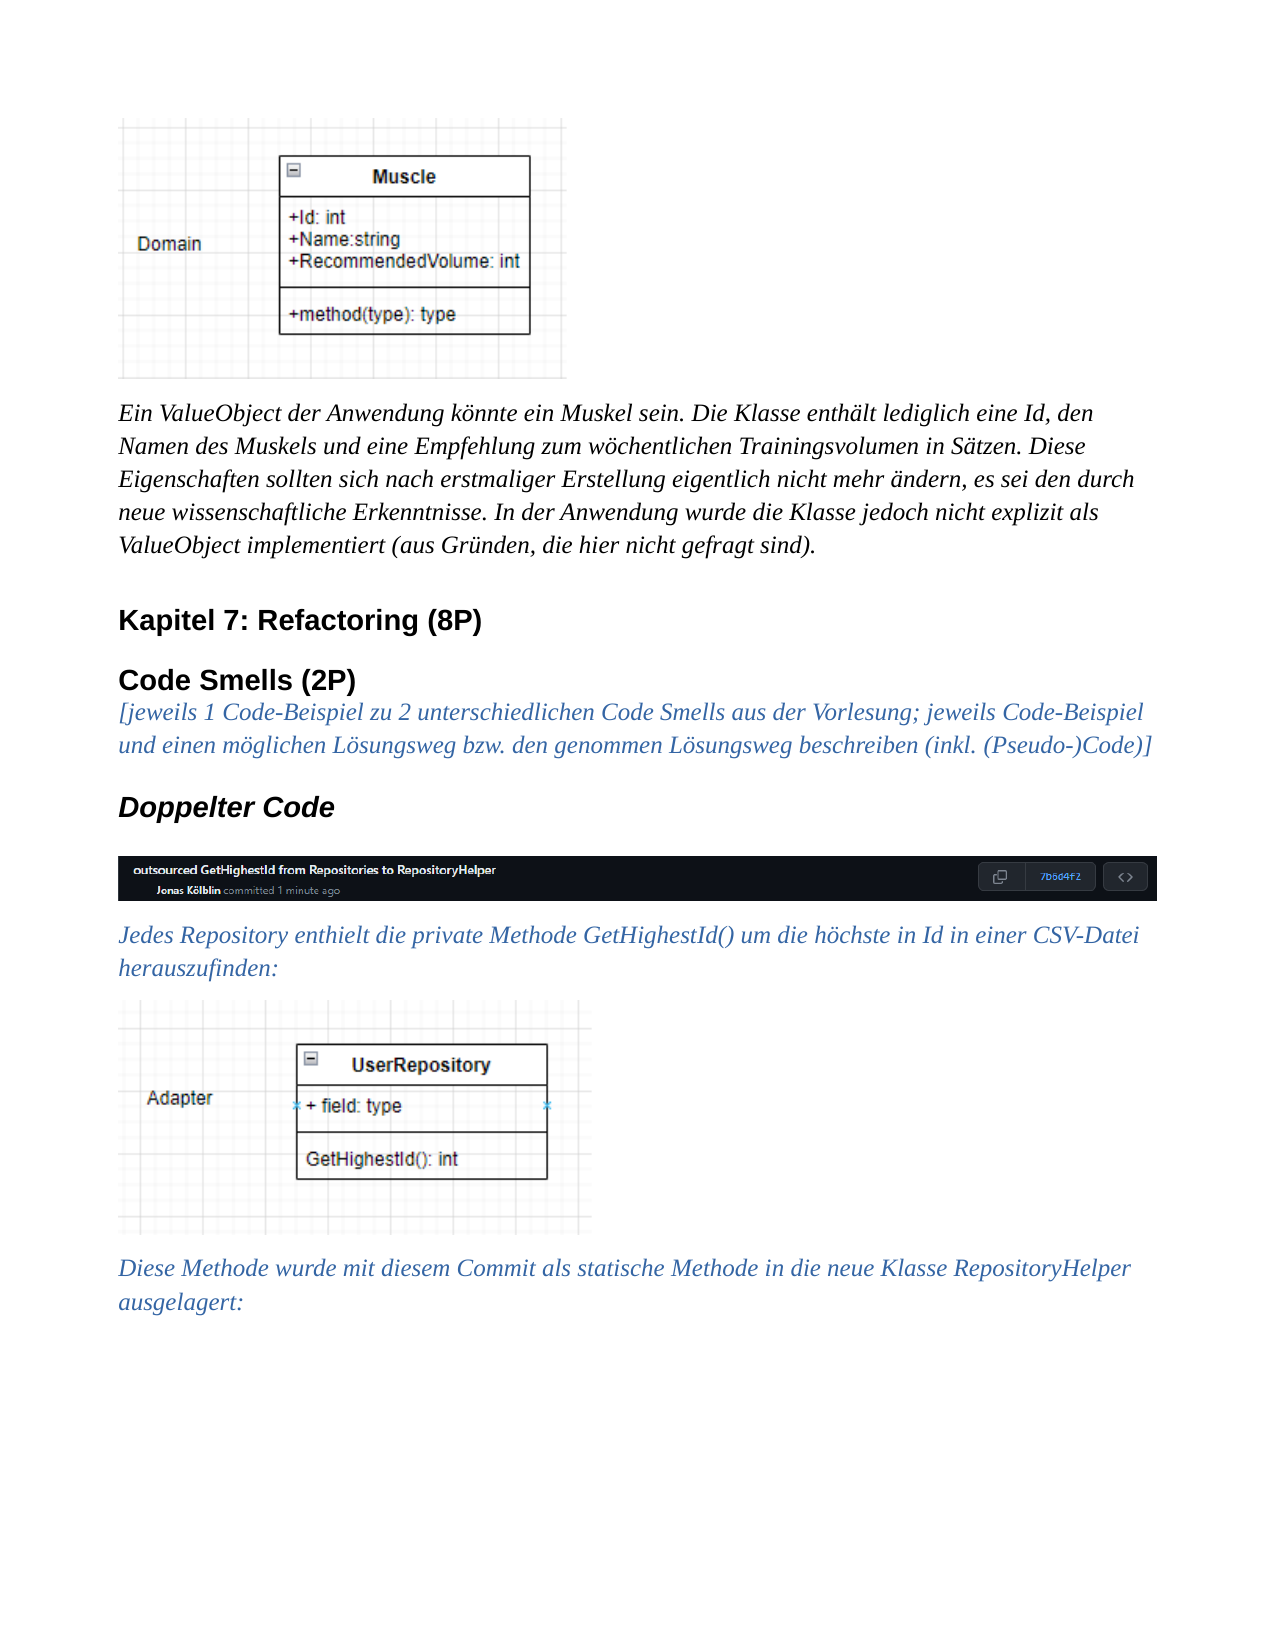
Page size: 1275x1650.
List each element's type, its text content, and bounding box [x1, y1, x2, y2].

subtitle Doppelter Code [118, 790, 1157, 823]
text Diese Methode wurde mit diesem Commit als statische Methode in die neue Klasse RepositoryHelper ausgelagert: [118, 1253, 1157, 1315]
text Jedes Repository enthielt die private Methode GetHighestId() um die höchste in Id in einer CSV-Datei herauszufinden: [118, 920, 1157, 981]
subtitle Kapitel 7: Refactoring (8P) [118, 603, 1157, 636]
text Ein ValueObject der Anwendung könnte ein Muskel sein. Die Klasse enthält lediglich eine Id, den Namen des Muskels und eine Empfehlung zum wöchentlichen Trainingsvolumen in Sätzen. Diese Eigenschaften sollten sich nach erstmaliger Erstellung eigentlich nicht mehr ändern, es sei den durch neue wissenschaftliche Erkenntnisse. In der Anwendung wurde die Klasse jedoch nicht explizit als ValueObject implementiert (aus Gründen, die hier nicht gefragt sind). [118, 398, 1157, 559]
subtitle Code Smells (2P) [118, 663, 1157, 697]
text [jeweils 1 Code-Beispiel zu 2 unterschiedlichen Code Smells aus der Vorlesung; jeweils Code-Beispiel und einen möglichen Lösungsweg bzw. den genommen Lösungsweg beschreiben (inkl. (Pseudo-)Code)] [118, 697, 1157, 758]
